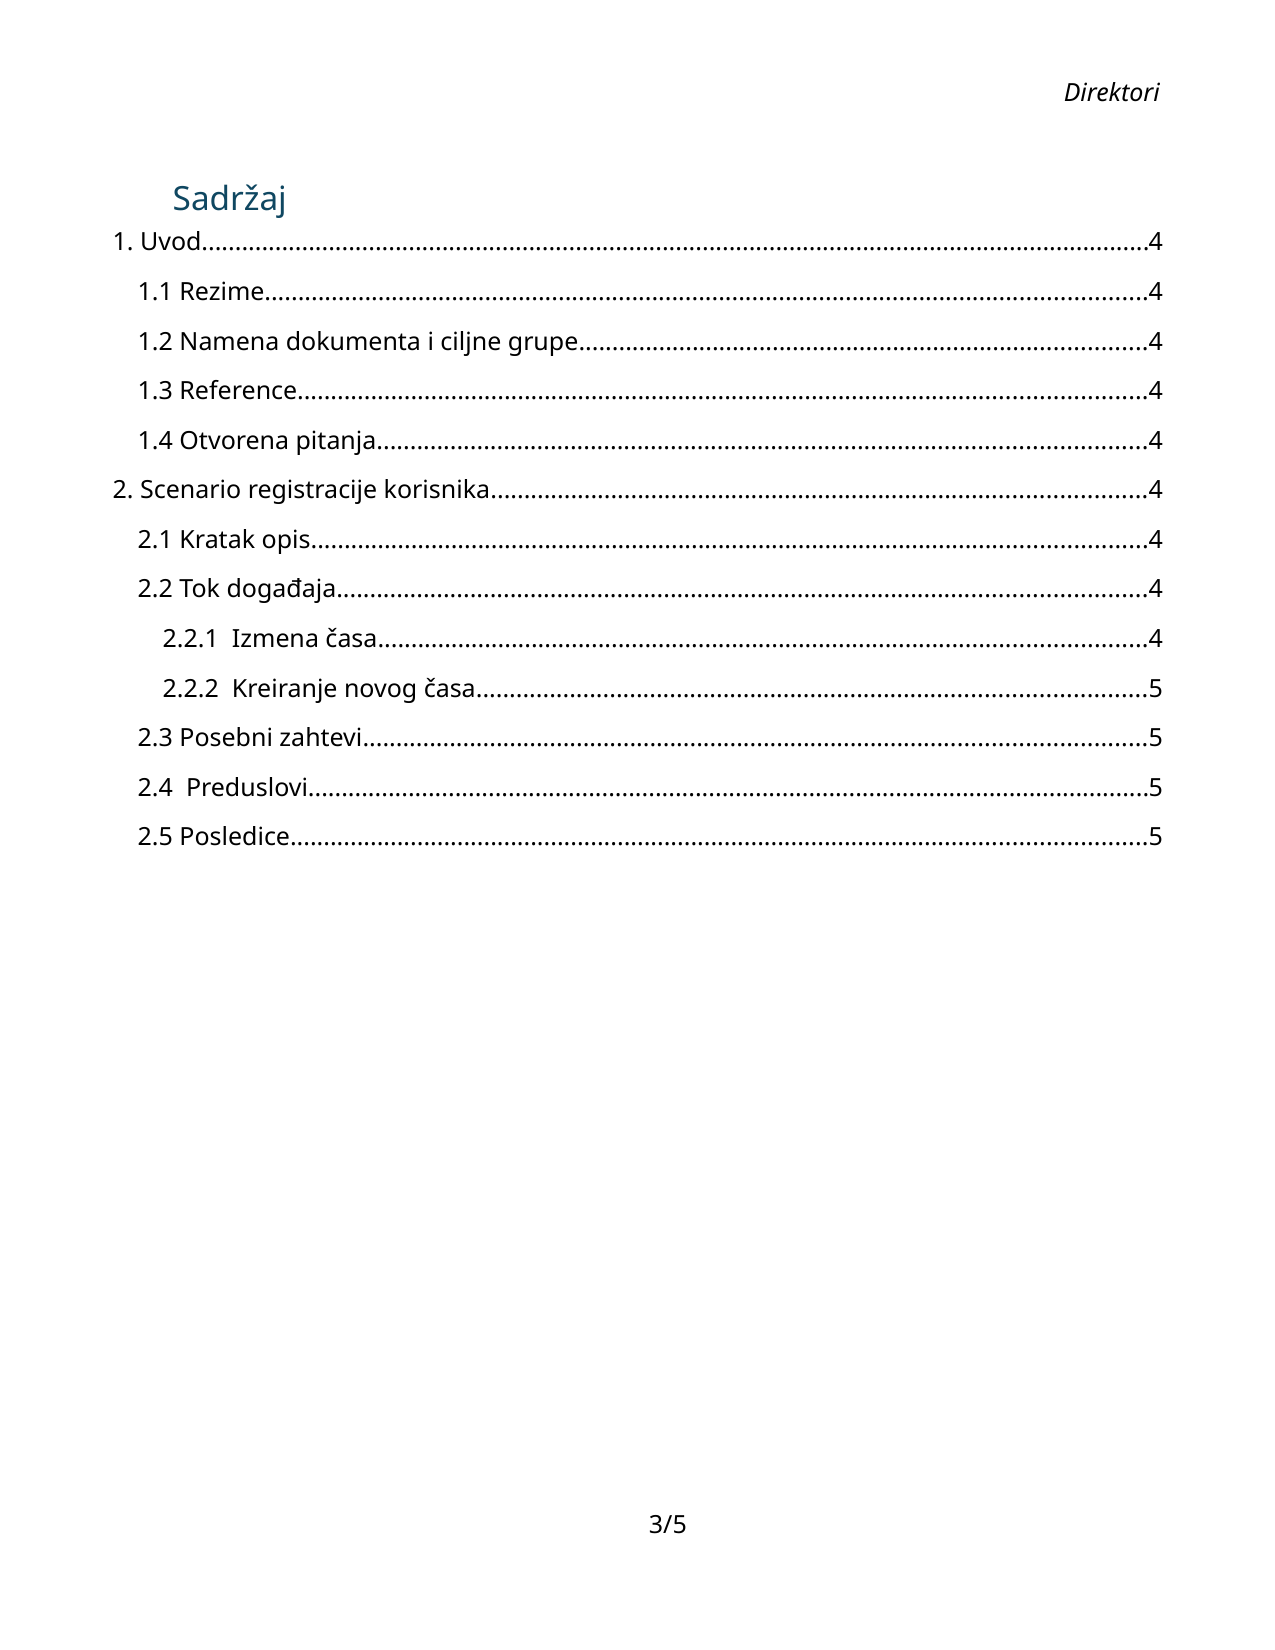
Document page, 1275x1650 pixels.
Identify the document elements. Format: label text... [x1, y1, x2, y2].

text 2.2 Tok događaja 4 [137, 571, 1162, 605]
subtitle Sadržaj [172, 175, 1162, 220]
text 1.4 Otvorena pitanja 4 [137, 422, 1162, 456]
text 2.1 Kratak opis 4 [137, 521, 1162, 556]
text 1.3 Reference 4 [137, 373, 1162, 407]
text 2. Scenario registracije korisnika 4 [112, 472, 1162, 506]
text 2.3 Posebni zahtevi 5 [137, 720, 1162, 754]
text 2.2.1 Izmena časa 4 [162, 621, 1162, 655]
text 2.4 Preduslovi 5 [137, 769, 1162, 803]
text 2.2.2 Kreiranje novog časa 5 [162, 670, 1162, 704]
text 1.2 Namena dokumenta i ciljne grupe 4 [137, 323, 1162, 357]
text 1. Uvod 4 [112, 224, 1162, 258]
text 2.5 Posledice 5 [137, 819, 1162, 853]
text 1.1 Rezime 4 [137, 273, 1162, 308]
